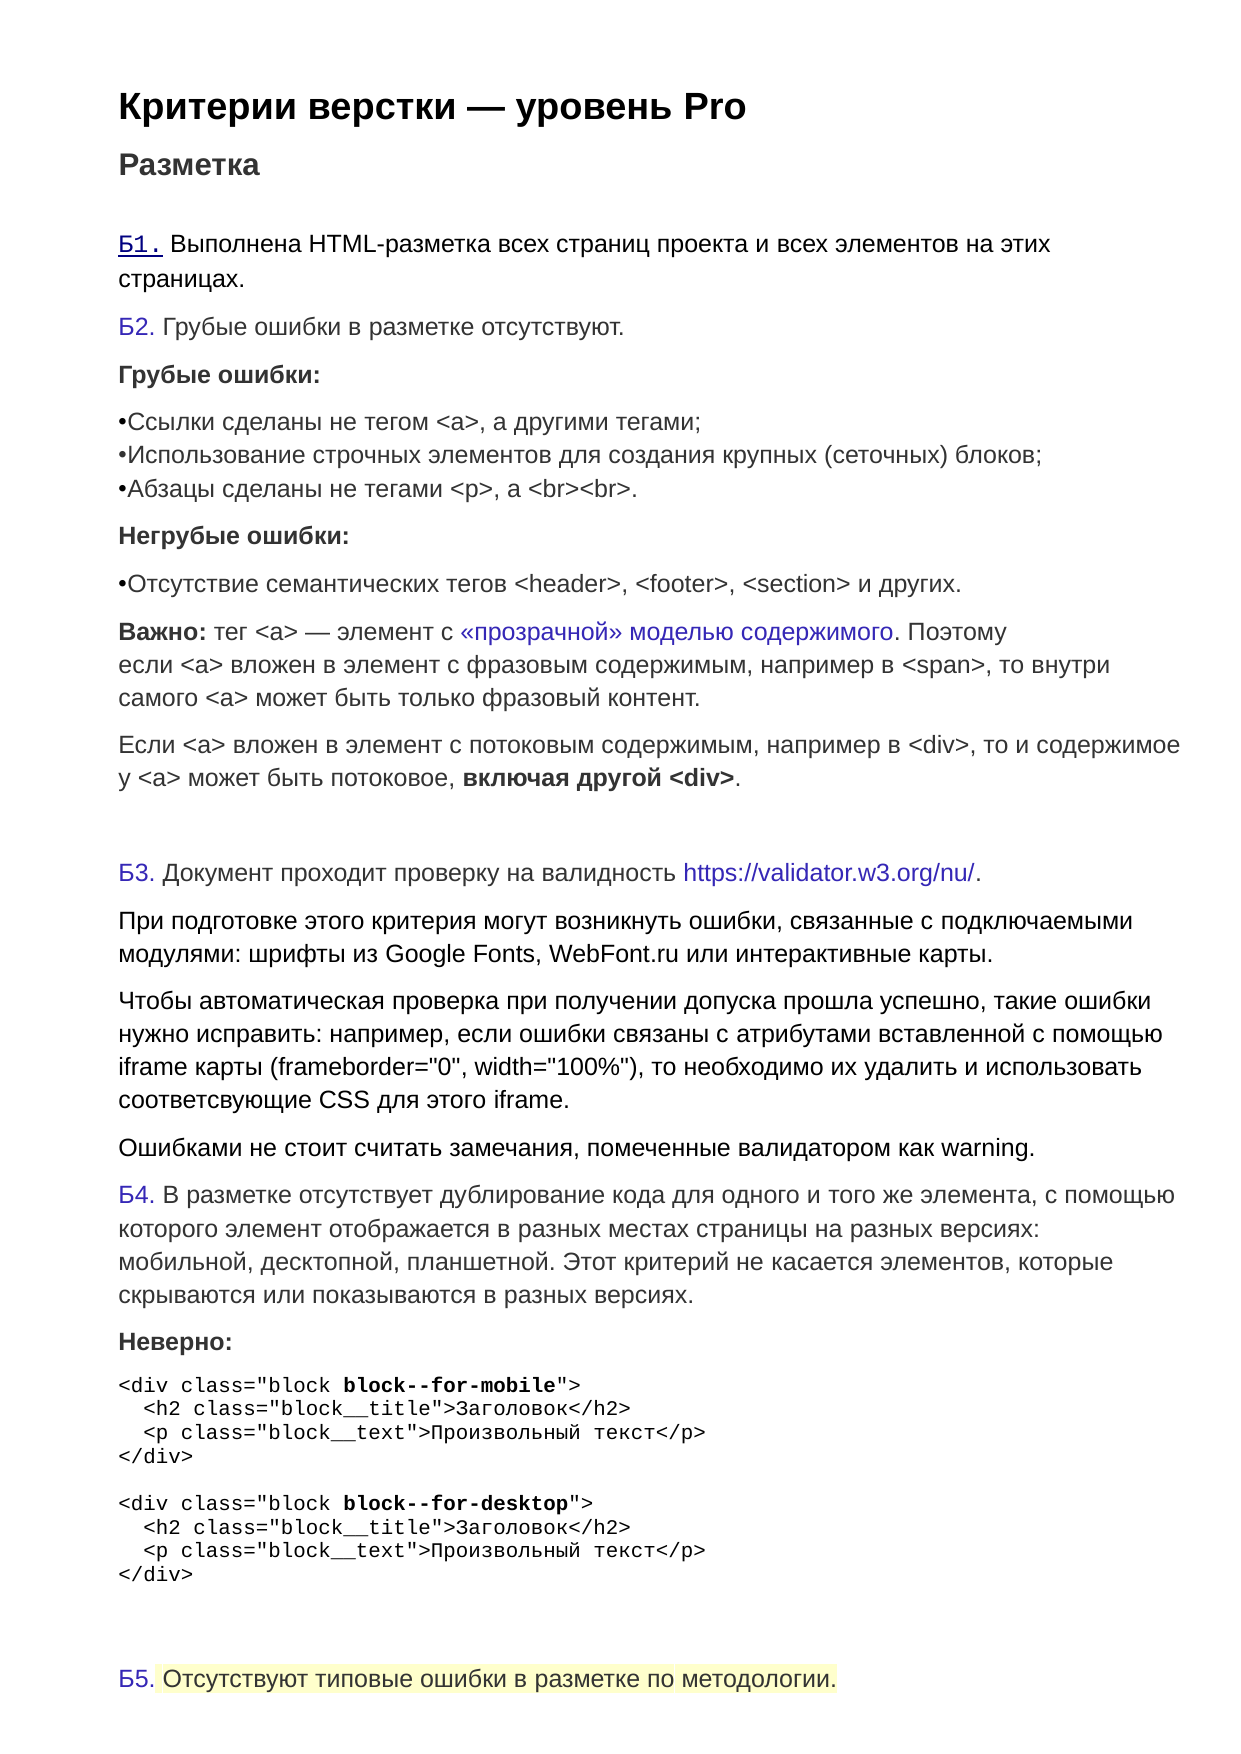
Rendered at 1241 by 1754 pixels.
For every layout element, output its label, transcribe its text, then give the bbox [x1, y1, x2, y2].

text Б3. Документ проходит проверку на валидность https://validator.w3.org/nu/. [118, 858, 1181, 887]
text Неверно: [118, 1327, 1181, 1356]
text <p class="block__text">Произвольный текст</p> [118, 1422, 1181, 1446]
list Использование строчных элементов для создания крупных (сеточных) блоков; [118, 440, 1181, 469]
text <h2 class="block__title">Заголовок</h2> [118, 1398, 1181, 1422]
text <div class="block block--for-desktop"> [118, 1493, 1181, 1517]
text Б5. Отсутствуют типовые ошибки в разметке по методологии. [118, 1664, 1181, 1693]
text Ошибками не стоит считать замечания, помеченные валидатором как warning. [118, 1133, 1181, 1162]
list Абзацы сделаны не тегами <p>, а <br><br>. [118, 473, 1181, 502]
list Отсутствие семантических тегов <header>, <footer>, <section> и других. [118, 569, 1181, 598]
text Б2. Грубые ошибки в разметке отсутствуют. [118, 312, 1181, 341]
text Грубые ошибки: [118, 360, 1181, 388]
text </div> [118, 1564, 1181, 1588]
text <p class="block__text">Произвольный текст</p> [118, 1540, 1181, 1564]
text Чтобы автоматическая проверка при получении допуска прошла успешно, такие ошибки нужно исправить: например, если ошибки связаны с атрибутами вставленной с помощью iframe карты (frameborder="0", width="100%"), то необходимо их удалить и использовать соответсвующие CSS для этого iframe. [118, 986, 1181, 1114]
subtitle Критерии верстки — уровень Pro [118, 84, 1181, 128]
text При подготовке этого критерия могут возникнуть ошибки, связанные с подключаемыми модулями: шрифты из Google Fonts, WebFont.ru или интерактивные карты. [118, 906, 1181, 967]
text Б4. В разметке отсутствует дублирование кода для одного и того же элемента, с помощью которого элемент отображается в разных местах страницы на разных версиях: мобильной, десктопной, планшетной. Этот критерий не касается элементов, которые скрываются или показываются в разных версиях. [118, 1181, 1181, 1308]
text </div> [118, 1446, 1181, 1469]
subtitle Разметка [118, 146, 1181, 182]
text Негрубые ошибки: [118, 521, 1181, 550]
text <div class="block block--for-mobile"> [118, 1375, 1181, 1398]
text Важно: тег <a> — элемент c «прозрачной» моделью содержимого. Поэтому если <a> вложен в элемент с фразовым содержимым, например в <span>, то внутри самого <a> может быть только фразовый контент. [118, 617, 1181, 711]
text Если <a> вложен в элемент с потоковым содержимым, например в <div>, то и содержимое у <a> может быть потоковое, включая другой <div>. [118, 730, 1181, 792]
list Ссылки сделаны не тегом <a>, а другими тегами; [118, 407, 1181, 436]
text <h2 class="block__title">Заголовок</h2> [118, 1517, 1181, 1540]
text Б1. Выполнена HTML-разметка всех страниц проекта и всех элементов на этих страницах. [118, 229, 1181, 293]
